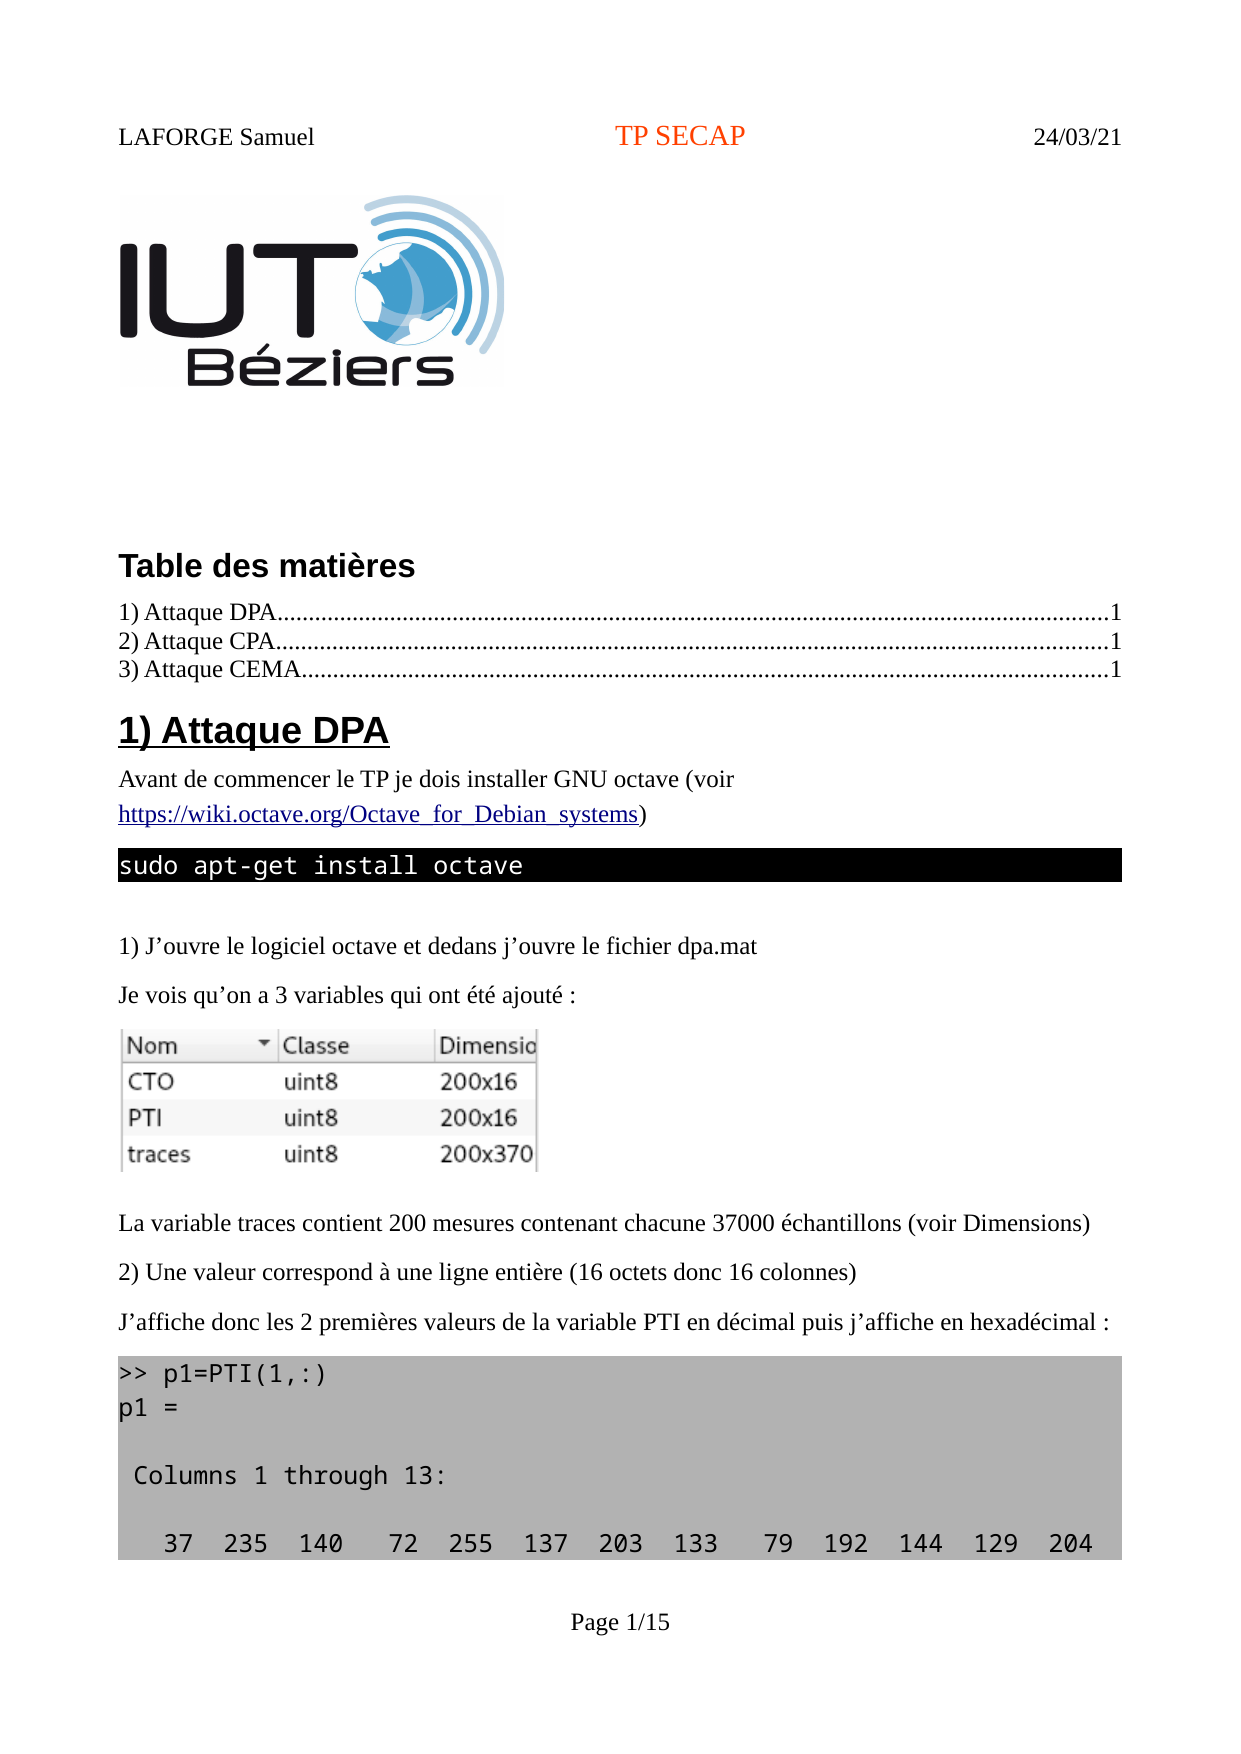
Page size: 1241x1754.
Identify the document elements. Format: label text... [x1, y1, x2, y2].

text 1) J’ouvre le logiciel octave et dedans j’ouvre le fichier dpa.mat [118, 931, 1122, 960]
picture [120, 1029, 539, 1172]
text 2) Une valeur correspond à une ligne entière (16 octets donc 16 colonnes) [118, 1257, 1122, 1286]
text La variable traces contient 200 mesures contenant chacune 37000 échantillons (voir Dimensions) [118, 1208, 1122, 1237]
text p1 = [118, 1390, 1122, 1424]
text >> p1=PTI(1,:) [118, 1356, 1122, 1390]
text Columns 1 through 13: [118, 1458, 1122, 1492]
text sudo apt-get install octave [118, 848, 1122, 882]
text 1) Attaque DPA 1 [118, 597, 1122, 626]
picture [120, 195, 505, 387]
subtitle Table des matières [118, 546, 1122, 584]
text Avant de commencer le TP je dois installer GNU octave (voir https://wiki.octave.org/Octave_for_Debian_systems) [118, 764, 1122, 828]
text 37 235 140 72 255 137 203 133 79 192 144 129 204 [118, 1526, 1122, 1560]
text Je vois qu’on a 3 variables qui ont été ajouté : [118, 980, 1122, 1009]
text 3) Attaque CEMA 1 [118, 654, 1122, 683]
text J’affiche donc les 2 premières valeurs de la variable PTI en décimal puis j’affiche en hexadécimal : [118, 1307, 1122, 1335]
text 2) Attaque CPA 1 [118, 626, 1122, 654]
subtitle 1) Attaque DPA [118, 708, 1122, 752]
